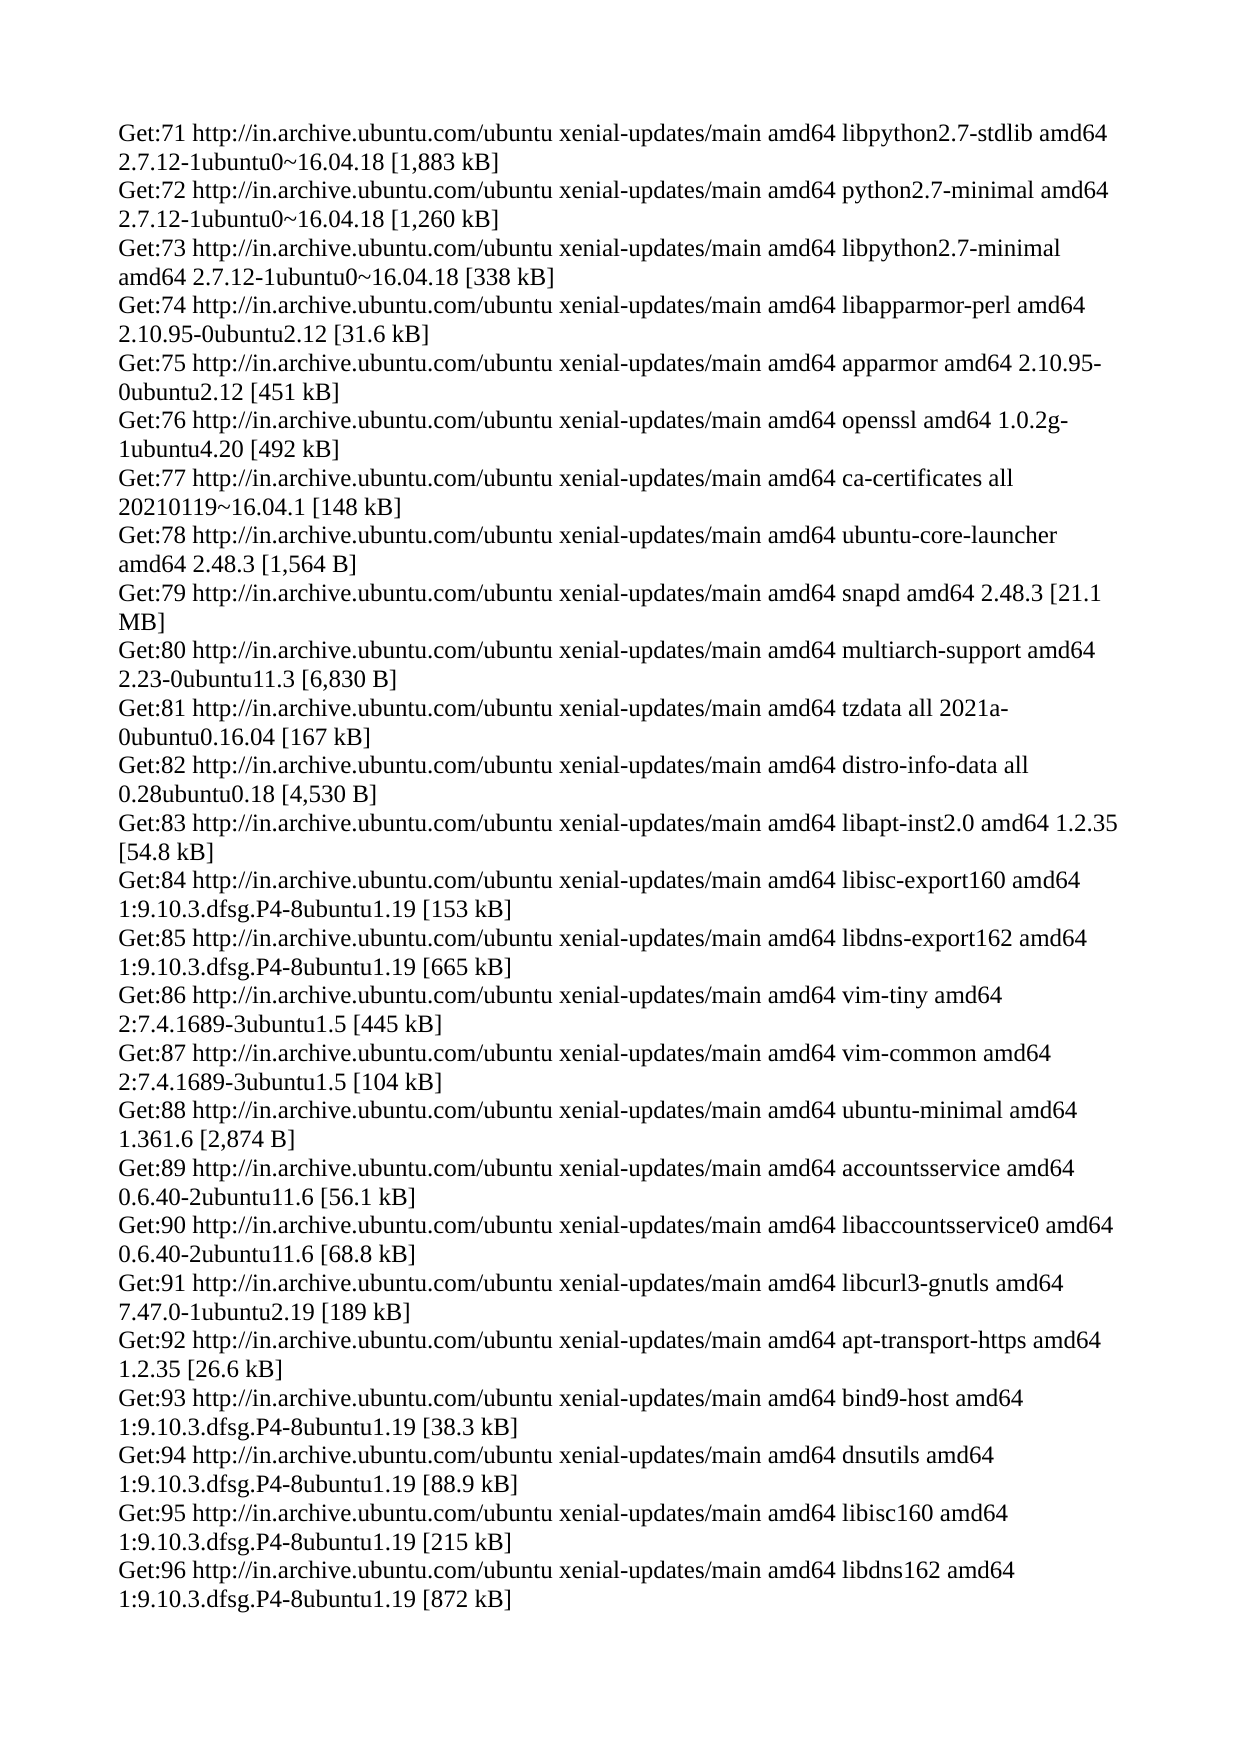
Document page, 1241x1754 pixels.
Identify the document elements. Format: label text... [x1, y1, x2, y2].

text Get:83 http://in.archive.ubuntu.com/ubuntu xenial-updates/main amd64 libapt-inst2.0 amd64 1.2.35 [54.8 kB] [118, 808, 1122, 866]
text Get:86 http://in.archive.ubuntu.com/ubuntu xenial-updates/main amd64 vim-tiny amd64 2:7.4.1689-3ubuntu1.5 [445 kB] [118, 981, 1122, 1038]
text Get:71 http://in.archive.ubuntu.com/ubuntu xenial-updates/main amd64 libpython2.7-stdlib amd64 2.7.12-1ubuntu0~16.04.18 [1,883 kB] [118, 118, 1122, 176]
text Get:75 http://in.archive.ubuntu.com/ubuntu xenial-updates/main amd64 apparmor amd64 2.10.95-0ubuntu2.12 [451 kB] [118, 348, 1122, 406]
text Get:93 http://in.archive.ubuntu.com/ubuntu xenial-updates/main amd64 bind9-host amd64 1:9.10.3.dfsg.P4-8ubuntu1.19 [38.3 kB] [118, 1383, 1122, 1441]
text Get:91 http://in.archive.ubuntu.com/ubuntu xenial-updates/main amd64 libcurl3-gnutls amd64 7.47.0-1ubuntu2.19 [189 kB] [118, 1268, 1122, 1326]
text Get:78 http://in.archive.ubuntu.com/ubuntu xenial-updates/main amd64 ubuntu-core-launcher amd64 2.48.3 [1,564 B] [118, 521, 1122, 578]
text Get:94 http://in.archive.ubuntu.com/ubuntu xenial-updates/main amd64 dnsutils amd64 1:9.10.3.dfsg.P4-8ubuntu1.19 [88.9 kB] [118, 1441, 1122, 1498]
text Get:95 http://in.archive.ubuntu.com/ubuntu xenial-updates/main amd64 libisc160 amd64 1:9.10.3.dfsg.P4-8ubuntu1.19 [215 kB] [118, 1498, 1122, 1556]
text Get:90 http://in.archive.ubuntu.com/ubuntu xenial-updates/main amd64 libaccountsservice0 amd64 0.6.40-2ubuntu11.6 [68.8 kB] [118, 1211, 1122, 1268]
text Get:73 http://in.archive.ubuntu.com/ubuntu xenial-updates/main amd64 libpython2.7-minimal amd64 2.7.12-1ubuntu0~16.04.18 [338 kB] [118, 233, 1122, 291]
text Get:84 http://in.archive.ubuntu.com/ubuntu xenial-updates/main amd64 libisc-export160 amd64 1:9.10.3.dfsg.P4-8ubuntu1.19 [153 kB] [118, 866, 1122, 923]
text Get:85 http://in.archive.ubuntu.com/ubuntu xenial-updates/main amd64 libdns-export162 amd64 1:9.10.3.dfsg.P4-8ubuntu1.19 [665 kB] [118, 923, 1122, 981]
text Get:87 http://in.archive.ubuntu.com/ubuntu xenial-updates/main amd64 vim-common amd64 2:7.4.1689-3ubuntu1.5 [104 kB] [118, 1038, 1122, 1096]
text Get:92 http://in.archive.ubuntu.com/ubuntu xenial-updates/main amd64 apt-transport-https amd64 1.2.35 [26.6 kB] [118, 1326, 1122, 1383]
text Get:76 http://in.archive.ubuntu.com/ubuntu xenial-updates/main amd64 openssl amd64 1.0.2g-1ubuntu4.20 [492 kB] [118, 406, 1122, 463]
text Get:96 http://in.archive.ubuntu.com/ubuntu xenial-updates/main amd64 libdns162 amd64 1:9.10.3.dfsg.P4-8ubuntu1.19 [872 kB] [118, 1556, 1122, 1613]
text Get:77 http://in.archive.ubuntu.com/ubuntu xenial-updates/main amd64 ca-certificates all 20210119~16.04.1 [148 kB] [118, 463, 1122, 521]
text Get:88 http://in.archive.ubuntu.com/ubuntu xenial-updates/main amd64 ubuntu-minimal amd64 1.361.6 [2,874 B] [118, 1096, 1122, 1153]
text Get:89 http://in.archive.ubuntu.com/ubuntu xenial-updates/main amd64 accountsservice amd64 0.6.40-2ubuntu11.6 [56.1 kB] [118, 1153, 1122, 1211]
text Get:80 http://in.archive.ubuntu.com/ubuntu xenial-updates/main amd64 multiarch-support amd64 2.23-0ubuntu11.3 [6,830 B] [118, 636, 1122, 693]
text Get:81 http://in.archive.ubuntu.com/ubuntu xenial-updates/main amd64 tzdata all 2021a-0ubuntu0.16.04 [167 kB] [118, 693, 1122, 751]
text Get:79 http://in.archive.ubuntu.com/ubuntu xenial-updates/main amd64 snapd amd64 2.48.3 [21.1 MB] [118, 578, 1122, 636]
text Get:72 http://in.archive.ubuntu.com/ubuntu xenial-updates/main amd64 python2.7-minimal amd64 2.7.12-1ubuntu0~16.04.18 [1,260 kB] [118, 176, 1122, 233]
text Get:82 http://in.archive.ubuntu.com/ubuntu xenial-updates/main amd64 distro-info-data all 0.28ubuntu0.18 [4,530 B] [118, 751, 1122, 808]
text Get:74 http://in.archive.ubuntu.com/ubuntu xenial-updates/main amd64 libapparmor-perl amd64 2.10.95-0ubuntu2.12 [31.6 kB] [118, 291, 1122, 348]
